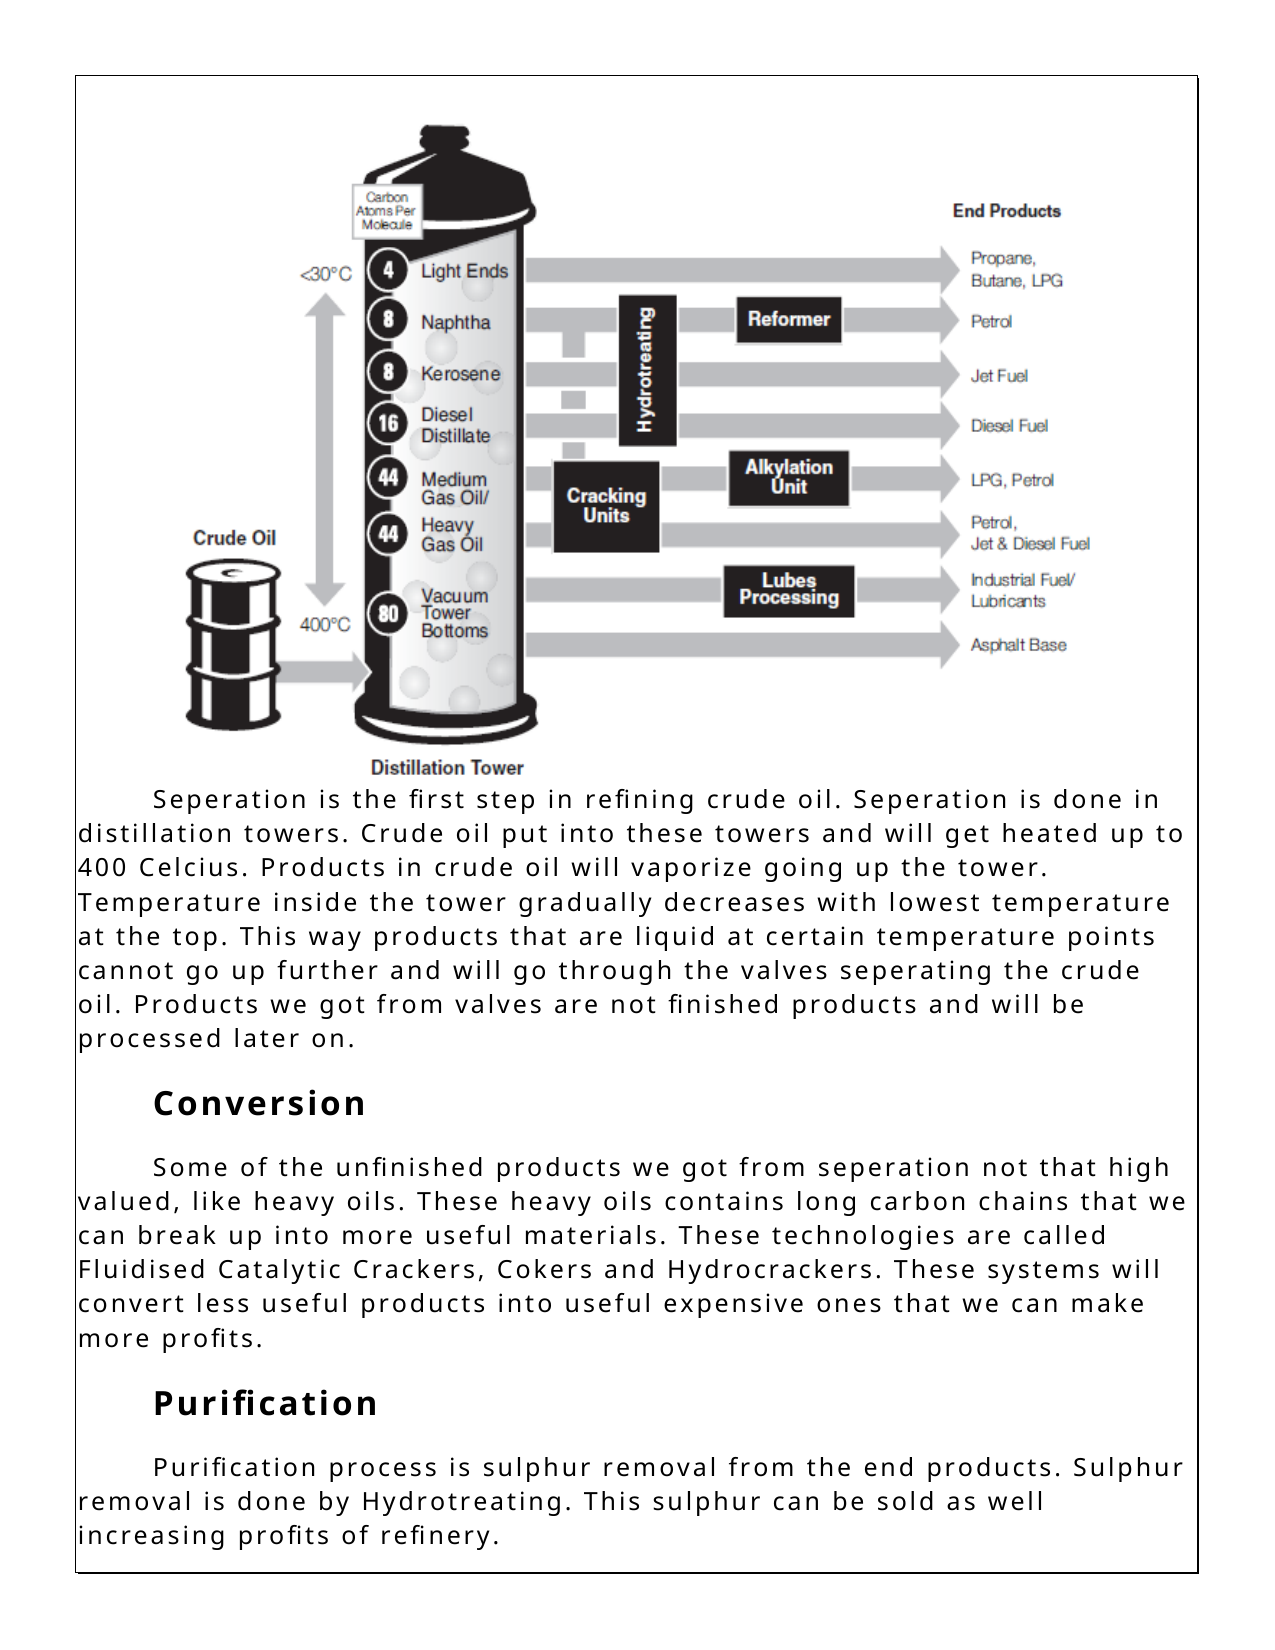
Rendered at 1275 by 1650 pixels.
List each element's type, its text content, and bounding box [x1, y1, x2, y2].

text Conversion [78, 1079, 1195, 1125]
text Seperation is the first step in refining crude oil. Seperation is done in distillation towers. Crude oil put into these towers and will get heated up to 400 Celcius. Products in crude oil will vaporize going up the tower. Temperature inside the tower gradually decreases with lowest temperature at the top. This way products that are liquid at certain temperature points cannot go up further and will go through the valves seperating the crude oil. Products we got from valves are not finished products and will be processed later on. [78, 78, 1195, 1054]
text Purification process is sulphur removal from the end products. Sulphur removal is done by Hydrotreating. This sulphur can be sold as well increasing profits of refinery. [78, 1450, 1195, 1552]
picture [163, 104, 1110, 781]
text Purification [78, 1379, 1195, 1425]
text Some of the unfinished products we got from seperation not that high valued, like heavy oils. These heavy oils contains long carbon chains that we can break up into more useful materials. These technologies are called Fluidised Catalytic Crackers, Cokers and Hydrocrackers. These systems will convert less useful products into useful expensive ones that we can make more profits. [78, 1150, 1195, 1354]
